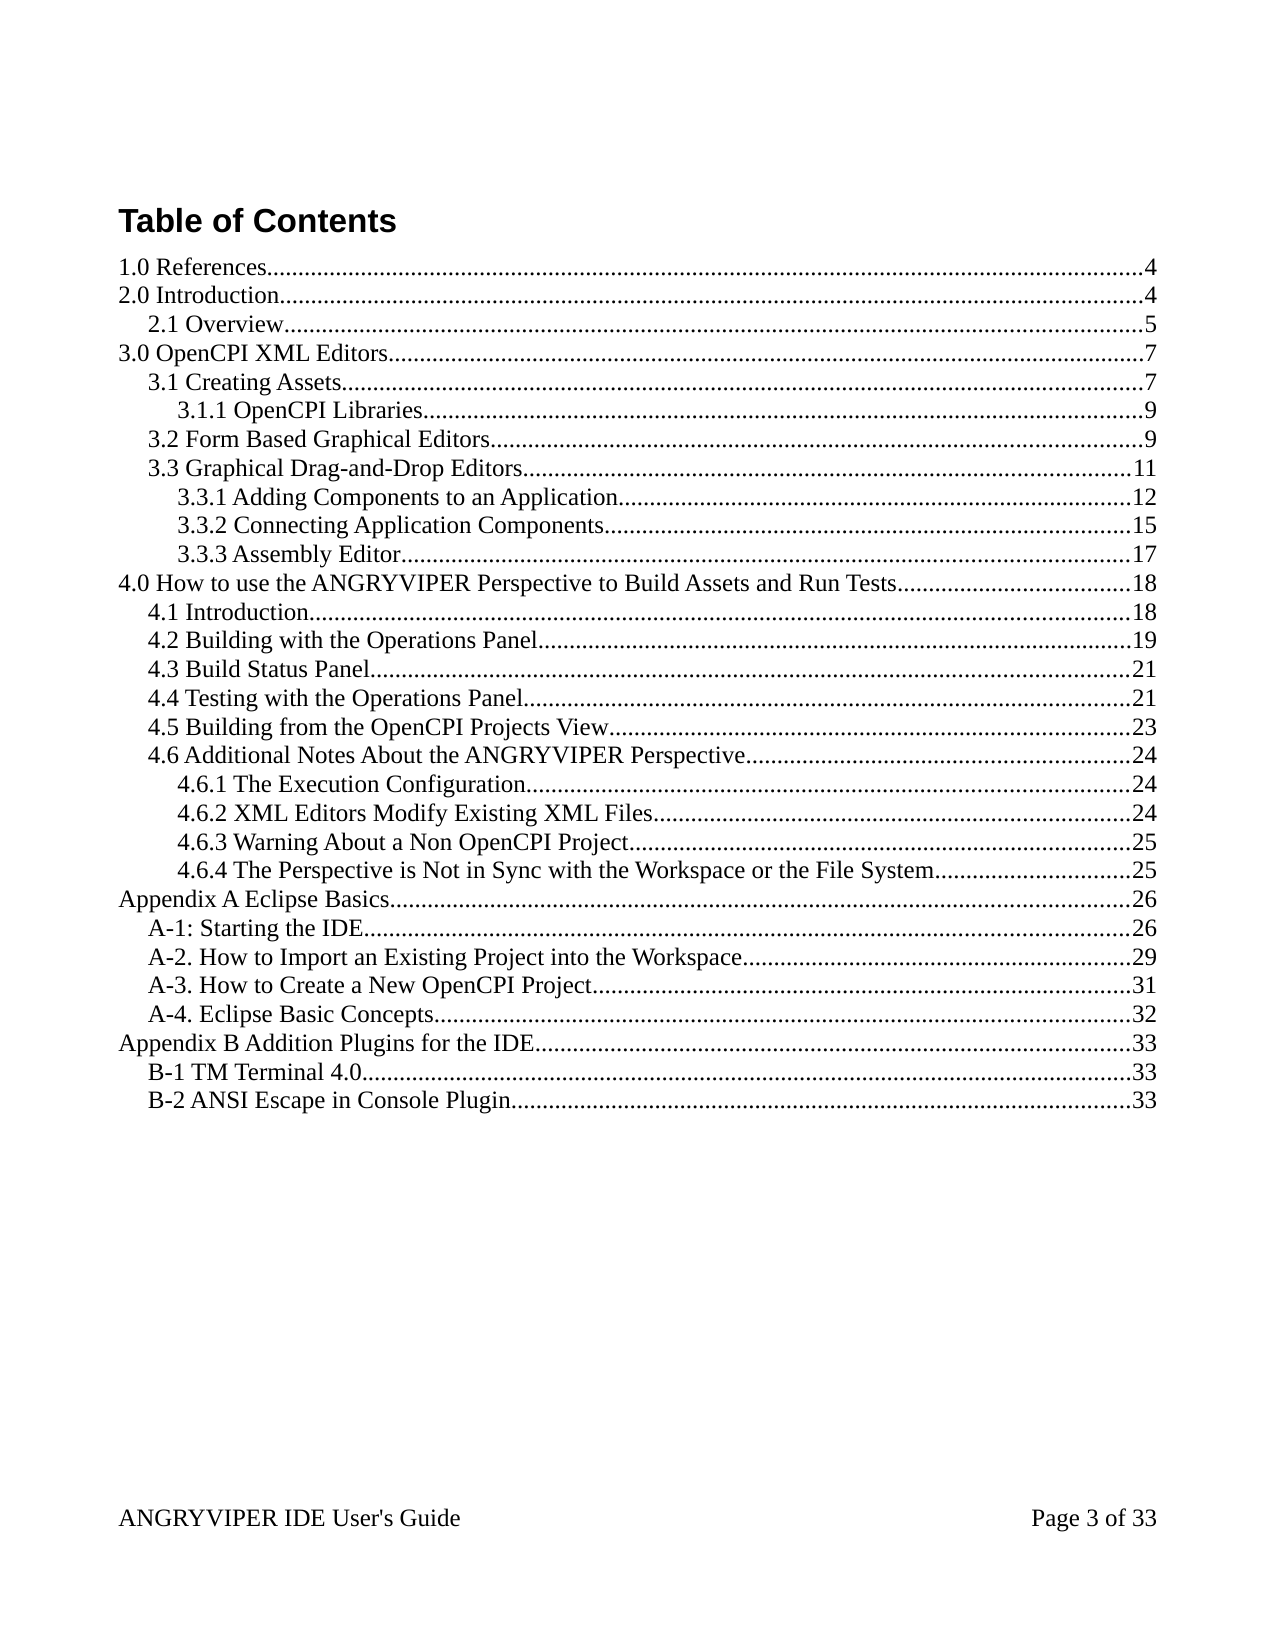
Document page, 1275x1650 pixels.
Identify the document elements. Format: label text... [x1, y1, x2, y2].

text 4.3 Build Status Panel 21 [148, 654, 1157, 683]
text A-4. Eclipse Basic Concepts 32 [148, 999, 1157, 1028]
text 2.1 Overview 5 [148, 309, 1157, 338]
text 3.1.1 OpenCPI Libraries 9 [177, 395, 1157, 424]
text A-3. How to Create a New OpenCPI Project 31 [148, 970, 1157, 999]
text B-2 ANSI Escape in Console Plugin 33 [148, 1085, 1157, 1114]
text 3.3.1 Adding Components to an Application 12 [177, 482, 1157, 510]
text 4.6 Additional Notes About the ANGRYVIPER Perspective 24 [148, 740, 1157, 769]
text 3.1 Creating Assets 7 [148, 367, 1157, 395]
text 4.6.3 Warning About a Non OpenCPI Project 25 [177, 827, 1157, 855]
text 3.0 OpenCPI XML Editors 7 [118, 338, 1157, 367]
subtitle Table of Contents [118, 201, 1157, 239]
text 3.3.2 Connecting Application Components 15 [177, 510, 1157, 539]
text 3.3 Graphical Drag-and-Drop Editors 11 [148, 453, 1157, 482]
text 3.3.3 Assembly Editor 17 [177, 539, 1157, 568]
text 4.4 Testing with the Operations Panel 21 [148, 683, 1157, 712]
text 4.2 Building with the Operations Panel 19 [148, 625, 1157, 654]
text 4.6.2 XML Editors Modify Existing XML Files 24 [177, 798, 1157, 827]
text A-1: Starting the IDE 26 [148, 913, 1157, 942]
text 4.0 How to use the ANGRYVIPER Perspective to Build Assets and Run Tests 18 [118, 568, 1157, 597]
text B-1 TM Terminal 4.0. 33 [148, 1057, 1157, 1085]
text A-2. How to Import an Existing Project into the Workspace 29 [148, 942, 1157, 970]
text Appendix A Eclipse Basics 26 [118, 884, 1157, 913]
text 2.0 Introduction 4 [118, 280, 1157, 309]
text 3.2 Form Based Graphical Editors 9 [148, 424, 1157, 453]
text 4.6.4 The Perspective is Not in Sync with the Workspace or the File System 25 [177, 855, 1157, 884]
text 1.0 References 4 [118, 252, 1157, 280]
text 4.6.1 The Execution Configuration 24 [177, 769, 1157, 798]
text 4.1 Introduction 18 [148, 597, 1157, 625]
text 4.5 Building from the OpenCPI Projects View 23 [148, 712, 1157, 740]
text Appendix B Addition Plugins for the IDE 33 [118, 1028, 1157, 1057]
